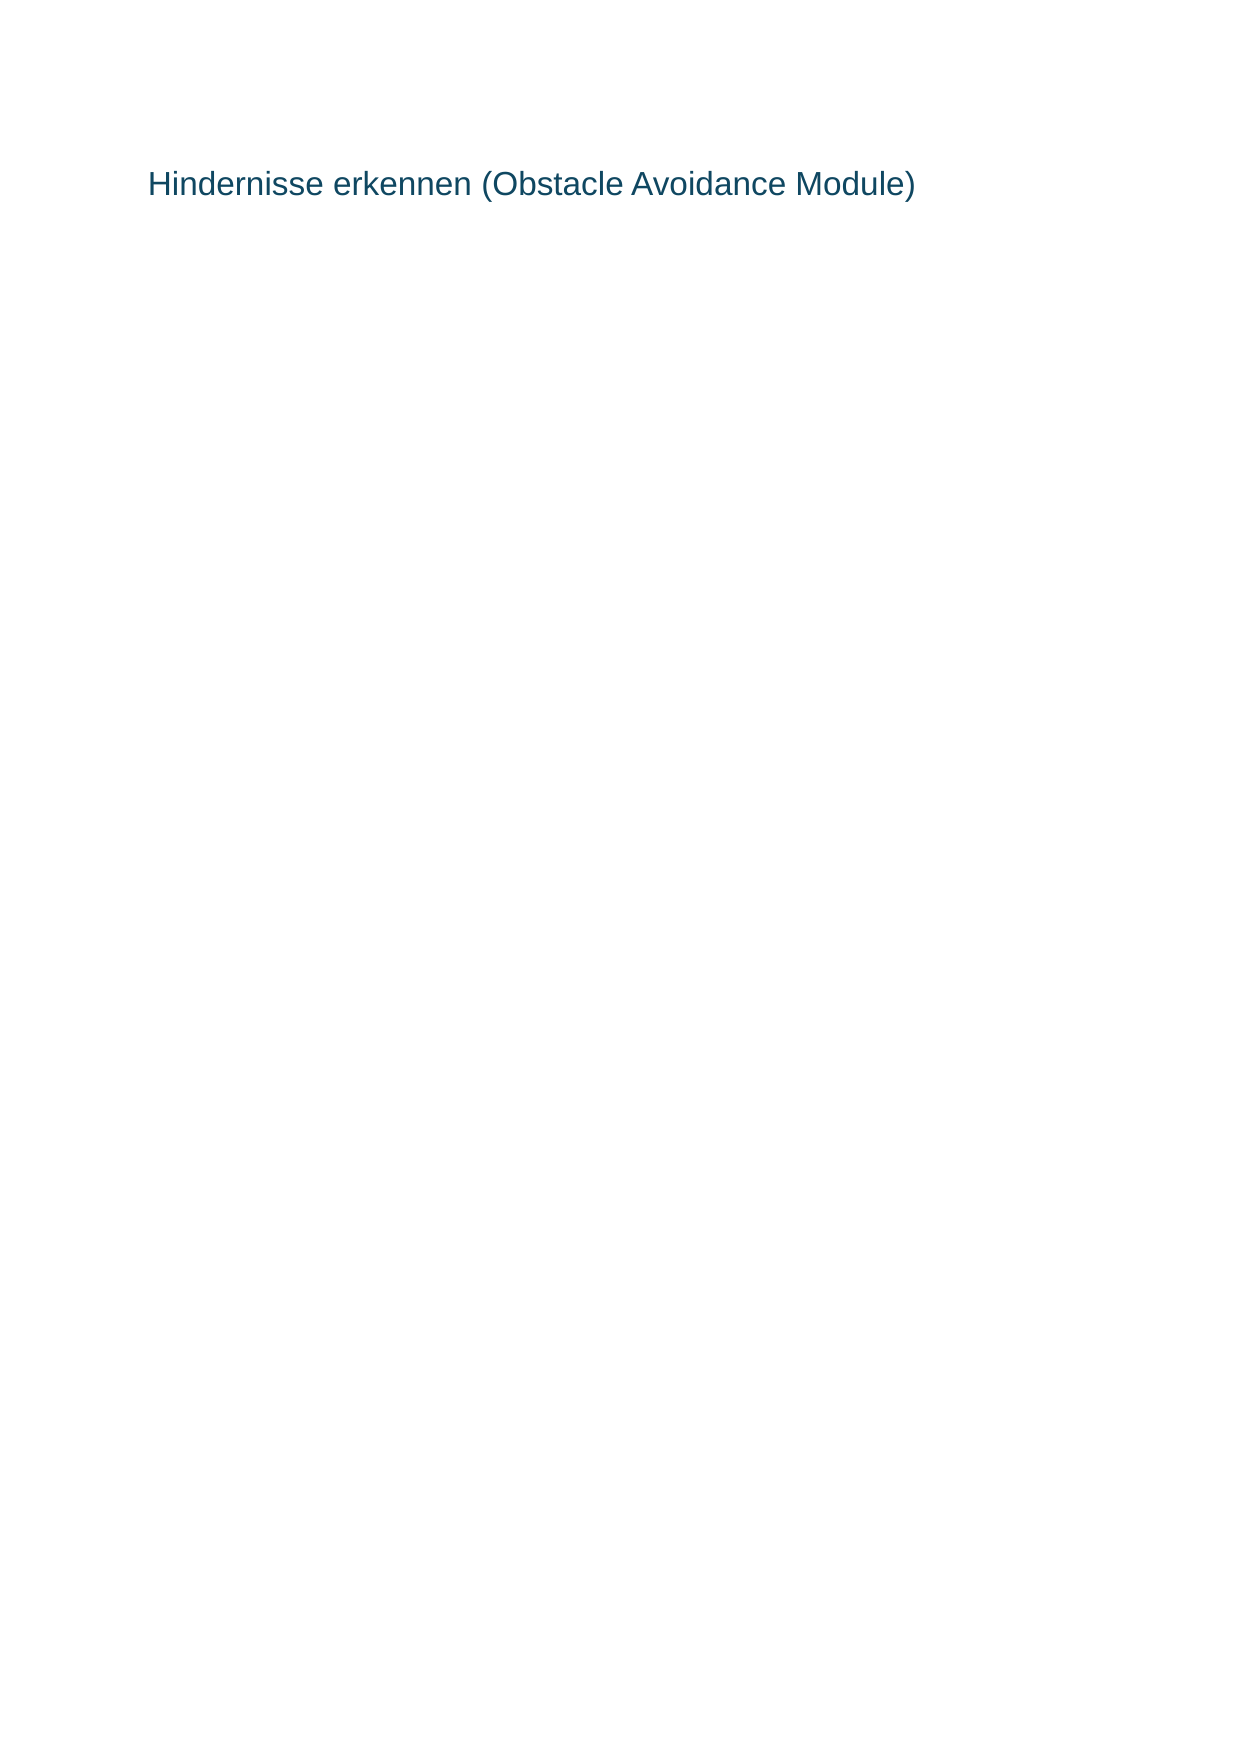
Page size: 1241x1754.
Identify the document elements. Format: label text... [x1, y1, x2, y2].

subtitle Hindernisse erkennen (Obstacle Avoidance Module) [148, 164, 1093, 203]
